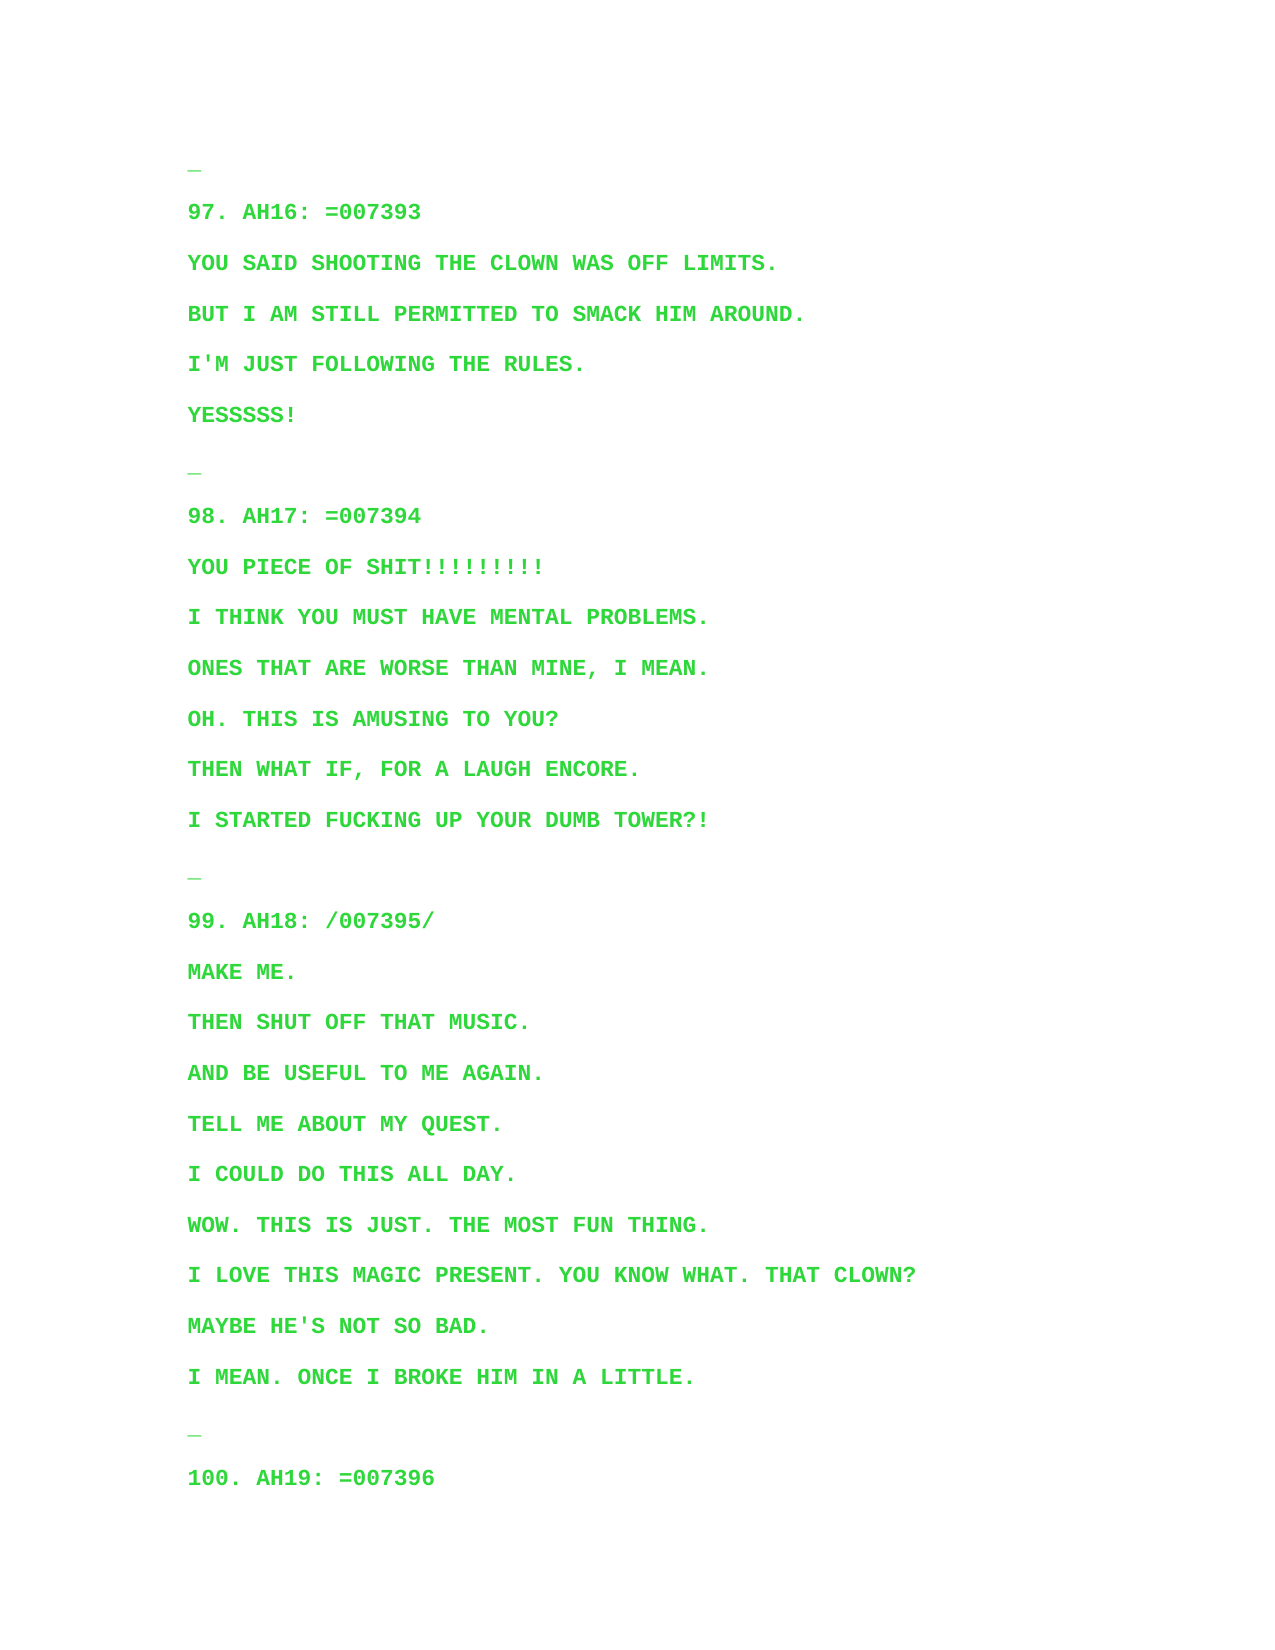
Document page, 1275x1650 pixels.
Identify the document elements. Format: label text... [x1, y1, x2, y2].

text 98. AH17: =007394 [187, 504, 1087, 530]
text 100. AH19: =007396 [187, 1466, 1087, 1492]
text _ [187, 150, 1087, 176]
text I THINK YOU MUST HAVE MENTAL PROBLEMS. [187, 606, 1087, 632]
text 99. AH18: /007395/ [187, 909, 1087, 935]
text MAYBE HE'S NOT SO BAD. [187, 1314, 1087, 1340]
text I STARTED FUCKING UP YOUR DUMB TOWER?! [187, 808, 1087, 834]
text BUT I AM STILL PERMITTED TO SMACK HIM AROUND. [187, 302, 1087, 328]
text 97. AH16: =007393 [187, 201, 1087, 227]
text _ [187, 454, 1087, 480]
text AND BE USEFUL TO ME AGAIN. [187, 1061, 1087, 1087]
text I COULD DO THIS ALL DAY. [187, 1162, 1087, 1188]
text THEN WHAT IF, FOR A LAUGH ENCORE. [187, 757, 1087, 783]
text THEN SHUT OFF THAT MUSIC. [187, 1011, 1087, 1037]
text OH. THIS IS AMUSING TO YOU? [187, 707, 1087, 733]
text TELL ME ABOUT MY QUEST. [187, 1112, 1087, 1138]
text _ [187, 1416, 1087, 1442]
text YOU SAID SHOOTING THE CLOWN WAS OFF LIMITS. [187, 251, 1087, 277]
text YESSSSS! [187, 403, 1087, 429]
text WOW. THIS IS JUST. THE MOST FUN THING. [187, 1213, 1087, 1239]
text I'M JUST FOLLOWING THE RULES. [187, 352, 1087, 378]
text YOU PIECE OF SHIT!!!!!!!!! [187, 555, 1087, 581]
text I LOVE THIS MAGIC PRESENT. YOU KNOW WHAT. THAT CLOWN? [187, 1264, 1087, 1290]
text ONES THAT ARE WORSE THAN MINE, I MEAN. [187, 656, 1087, 682]
text I MEAN. ONCE I BROKE HIM IN A LITTLE. [187, 1365, 1087, 1391]
text MAKE ME. [187, 960, 1087, 986]
text _ [187, 859, 1087, 885]
